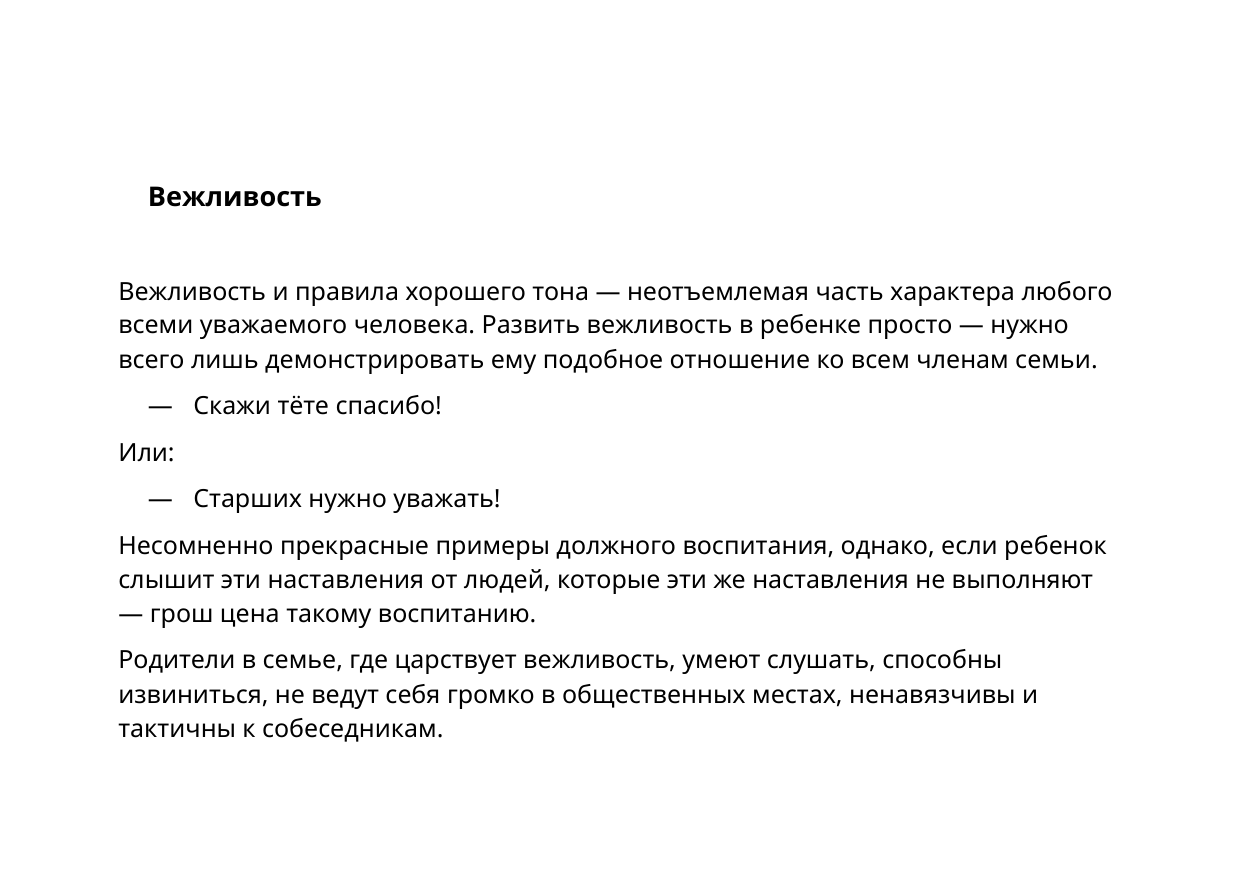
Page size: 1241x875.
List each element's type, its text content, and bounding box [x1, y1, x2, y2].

text Или: [118, 434, 1122, 468]
list Скажи тёте спасибо! [118, 388, 1122, 422]
text Вежливость и правила хорошего тона — неотъемлемая часть характера любого всеми уважаемого человека. Развить вежливость в ребенке просто — нужно всего лишь демонстрировать ему подобное отношение ко всем членам семьи. [118, 273, 1122, 375]
subtitle Вежливость [118, 177, 1122, 214]
list Старших нужно уважать! [118, 481, 1122, 515]
text Несомненно прекрасные примеры должного воспитания, однако, если ребенок слышит эти наставления от людей, которые эти же наставления не выполняют — грош цена такому воспитанию. [118, 527, 1122, 630]
text Родители в семье, где царствует вежливость, умеют слушать, способны извиниться, не ведут себя громко в общественных местах, ненавязчивы и тактичны к собеседникам. [118, 642, 1122, 744]
